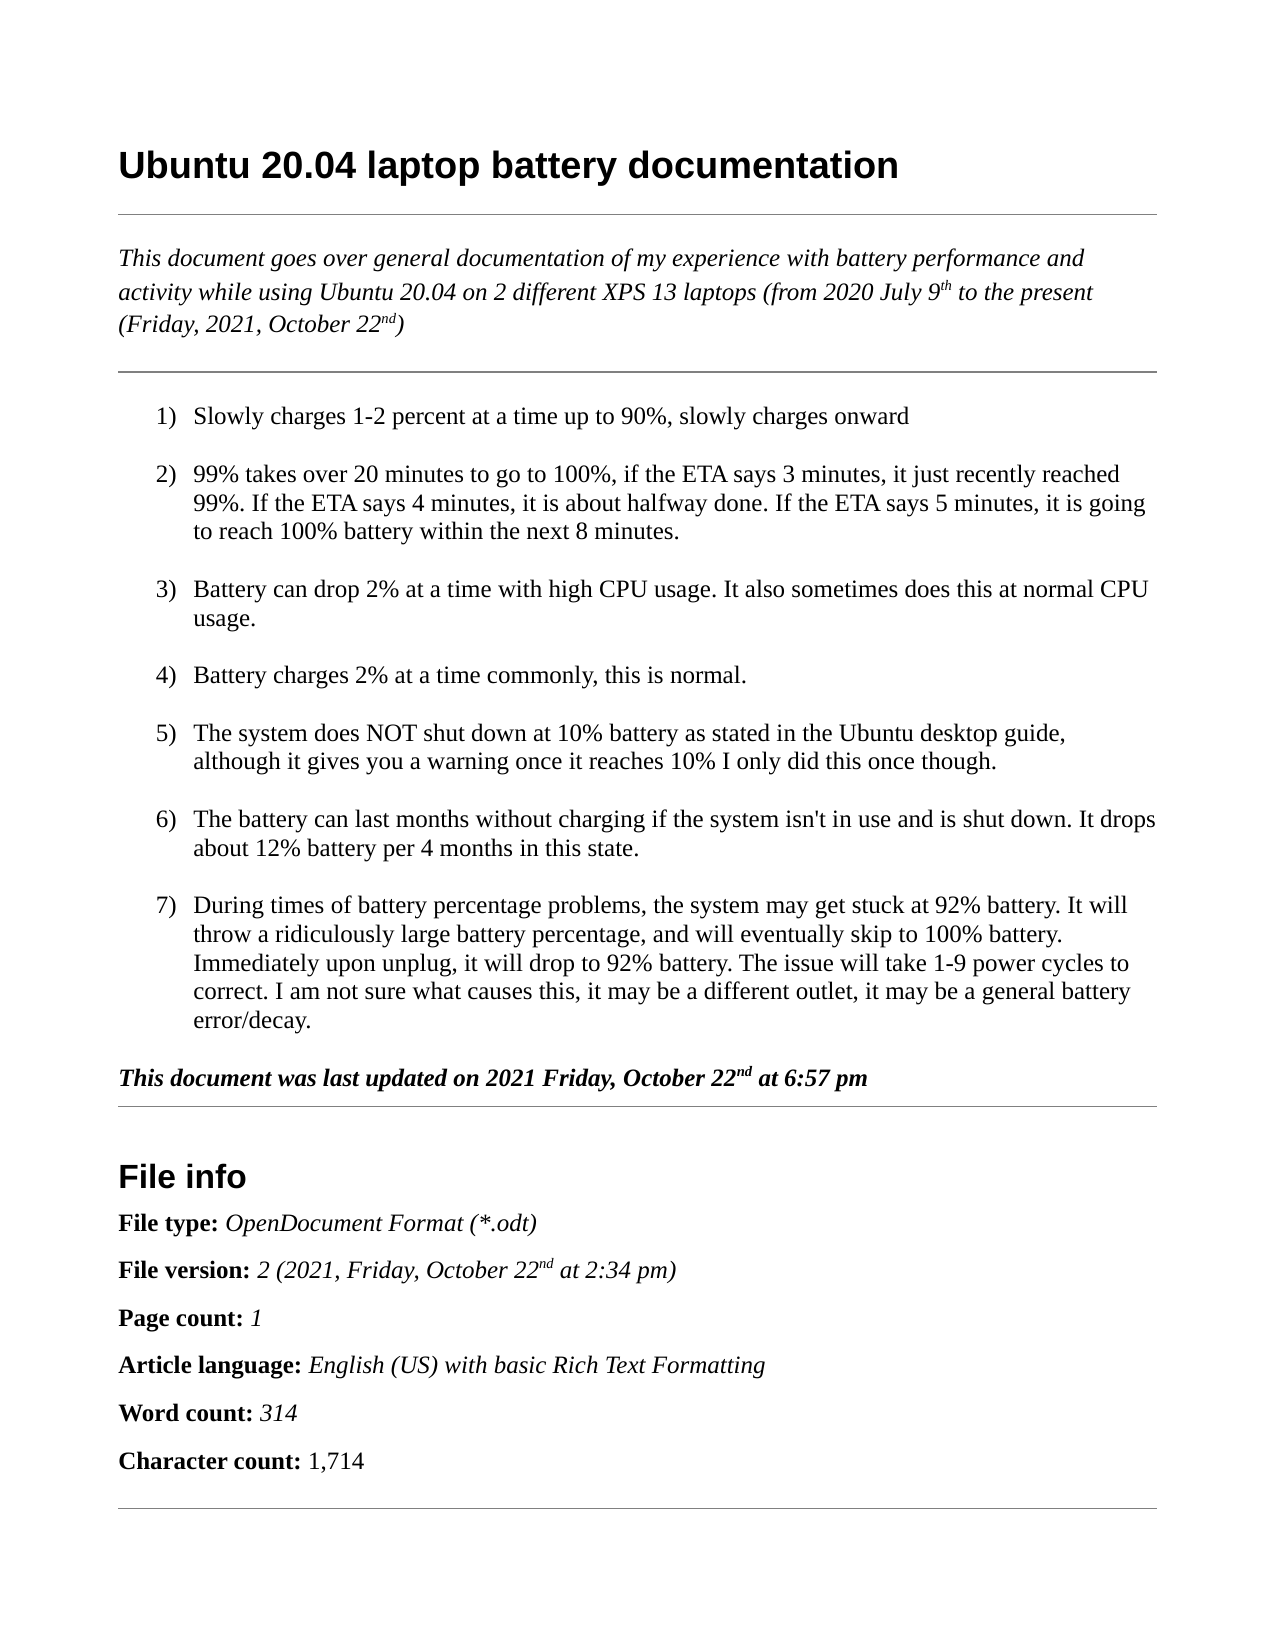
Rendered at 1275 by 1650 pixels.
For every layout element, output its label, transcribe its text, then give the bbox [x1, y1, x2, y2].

list Battery can drop 2% at a time with high CPU usage. It also sometimes does this at normal CPU usage. [156, 574, 1157, 631]
list The system does NOT shut down at 10% battery as stated in the Ubuntu desktop guide, although it gives you a warning once it reaches 10% I only did this once though. [156, 718, 1157, 775]
text Word count: 314 [118, 1398, 1157, 1427]
list During times of battery percentage problems, the system may get stuck at 92% battery. It will throw a ridiculously large battery percentage, and will eventually skip to 100% battery. Immediately upon unplug, it will drop to 92% battery. The issue will take 1-9 power cycles to correct. I am not sure what causes this, it may be a different outlet, it may be a general battery error/decay. [156, 890, 1157, 1034]
text Article language: English (US) with basic Rich Text Formatting [118, 1351, 1157, 1379]
text Character count: 1,714 [118, 1446, 1157, 1474]
subtitle File info [118, 1157, 1157, 1195]
text This document was last updated on 2021 Friday, October 22nd at 6:57 pm [118, 1063, 1157, 1091]
list The battery can last months without charging if the system isn't in use and is shut down. It drops about 12% battery per 4 months in this state. [156, 804, 1157, 861]
list Battery charges 2% at a time commonly, this is normal. [156, 660, 1157, 689]
subtitle Ubuntu 20.04 laptop battery documentation [118, 143, 1157, 187]
list 99% takes over 20 minutes to go to 100%, if the ETA says 3 minutes, it just recently reached 99%. If the ETA says 4 minutes, it is about halfway done. If the ETA says 5 minutes, it is going to reach 100% battery within the next 8 minutes. [156, 459, 1157, 545]
text File type: OpenDocument Format (*.odt) [118, 1208, 1157, 1236]
text Page count: 1 [118, 1303, 1157, 1332]
text File version: 2 (2021, Friday, October 22nd at 2:34 pm) [118, 1255, 1157, 1284]
text This document goes over general documentation of my experience with battery performance and activity while using Ubuntu 20.04 on 2 different XPS 13 laptops (from 2020 July 9th to the present (Friday, 2021, October 22nd) [118, 243, 1157, 338]
list Slowly charges 1-2 percent at a time up to 90%, slowly charges onward [156, 401, 1157, 430]
